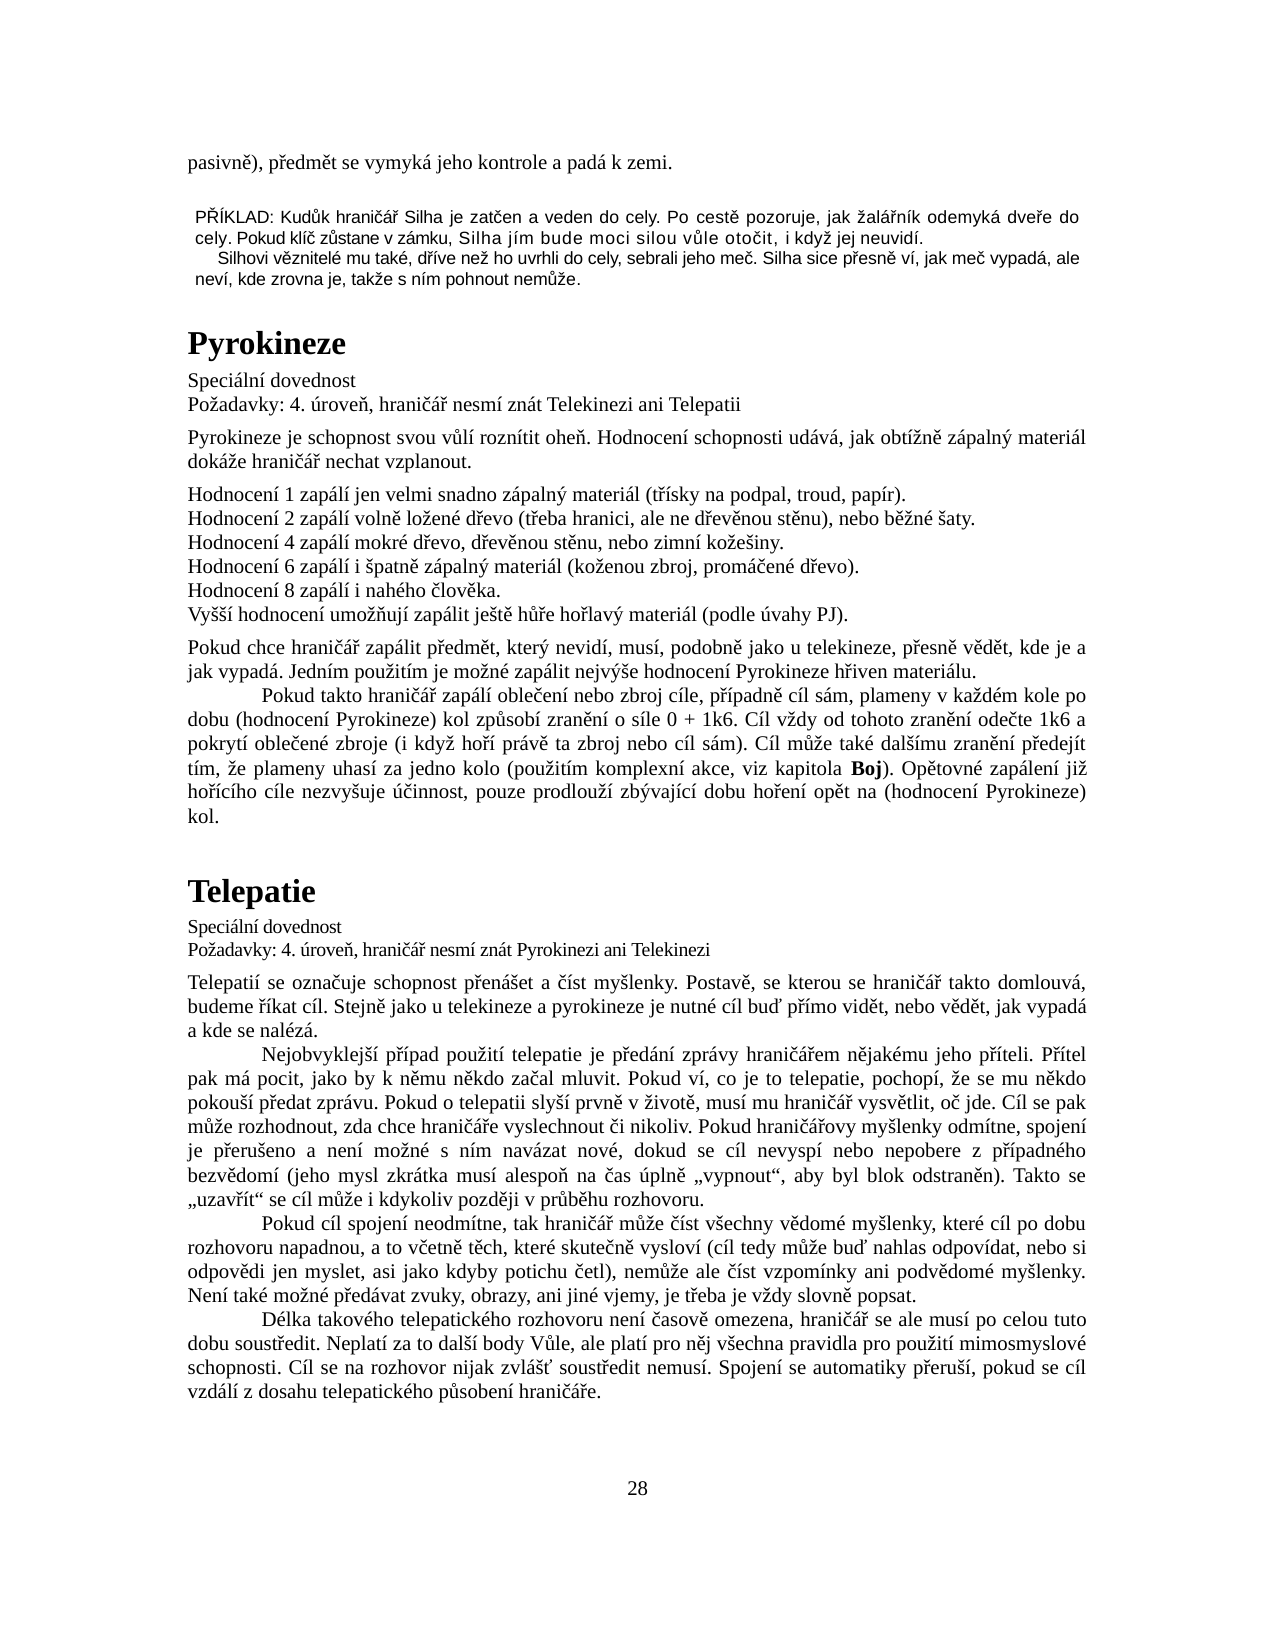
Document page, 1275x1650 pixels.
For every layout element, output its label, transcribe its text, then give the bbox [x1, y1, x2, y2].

text Hodnocení 1 zapálí jen velmi snadno zápalný materiál (třísky na podpal, troud, papír). Hodnocení 2 zapálí volně ložené dřevo (třeba hranici, ale ne dřevěnou stěnu), nebo běžné šaty. Hodnocení 4 zapálí mokré dřevo, dřevěnou stěnu, nebo zimní kožešiny. Hodnocení 6 zapálí i špatně zápalný materiál (koženou zbroj, promáčené dřevo). Hodnocení 8 zapálí i nahého člověka. Vyšší hodnocení umožňují zapálit ještě hůře hořlavý materiál (podle úvahy PJ). [187, 482, 1087, 626]
text PŘÍKLAD: Kudůk hraničář Silha je zatčen a veden do cely. Po cestě pozoruje, jak žalářník odemyká dveře do cely. Pokud klíč zůstane v zámku, Silha jím bude moci silou vůle otočit, i když jej neuvidí. [195, 207, 1080, 248]
text Telepatií se označuje schopnost přenášet a číst myšlenky. Postavě, se kterou se hraničář takto domlouvá, budeme říkat cíl. Stejně jako u telekineze a pyrokineze je nutné cíl buď přímo vidět, nebo vědět, jak vypadá a kde se nalézá. Nejobvyklejší případ použití telepatie je předání zprávy hraničářem nějakému jeho příteli. Přítel pak má pocit, jako by k němu někdo začal mluvit. Pokud ví, co je to telepatie, pochopí, že se mu někdo pokouší předat zprávu. Pokud o telepatii slyší prvně v životě, musí mu hraničář vysvětlit, oč jde. Cíl se pak může rozhodnout, zda chce hraničáře vyslechnout či nikoliv. Pokud hraničářovy myšlenky odmítne, spojení je přerušeno a není možné s ním navázat nové, dokud se cíl nevyspí nebo nepobere z případného bezvědomí (jeho mysl zkrátka musí alespoň na čas úplně „vypnout“, aby byl blok odstraněn). Takto se „uzavřít“ se cíl může i kdykoliv později v průběhu rozhovoru. Pokud cíl spojení neodmítne, tak hraničář může číst všechny vědomé myšlenky, které cíl po dobu rozhovoru napadnou, a to včetně těch, které skutečně vysloví (cíl tedy může buď nahlas odpovídat, nebo si odpovědi jen myslet, asi jako kdyby potichu četl), nemůže ale číst vzpomínky ani podvědomé myšlenky. Není také možné předávat zvuky, obrazy, ani jiné vjemy, je třeba je vždy slovně popsat. Délka takového telepatického rozhovoru není časově omezena, hraničář se ale musí po celou tuto dobu soustředit. Neplatí za to další body Vůle, ale platí pro něj všechna pravidla pro použití mimosmyslové schopnosti. Cíl se na rozhovor nijak zvlášť soustředit nemusí. Spojení se automatiky přeruší, pokud se cíl vzdálí z dosahu telepatického působení hraničáře. [187, 970, 1087, 1403]
text Pyrokineze je schopnost svou vůlí roznítit oheň. Hodnocení schopnosti udává, jak obtížně zápalný materiál dokáže hraničář nechat vzplanout. [187, 425, 1087, 473]
text pasivně), předmět se vymyká jeho kontrole a padá k zemi. [187, 150, 1087, 198]
subtitle Pyrokineze [187, 323, 1087, 362]
text Speciální dovednost Požadavky: 4. úroveň, hraničář nesmí znát Telekinezi ani Telepatii [187, 368, 1087, 416]
text Silhovi věznitelé mu také, dříve než ho uvrhli do cely, sebrali jeho meč. Silha sice přesně ví, jak meč vypadá, ale neví, kde zrovna je, takže s ním pohnout nemůže. [195, 248, 1080, 289]
text Speciální dovednost Požadavky: 4. úroveň, hraničář nesmí znát Pyrokinezi ani Telekinezi [187, 915, 1087, 961]
subtitle Telepatie [187, 871, 1087, 909]
text Pokud chce hraničář zapálit předmět, který nevidí, musí, podobně jako u telekineze, přesně vědět, kde je a jak vypadá. Jedním použitím je možné zapálit nejvýše hodnocení Pyrokineze hřiven materiálu. Pokud takto hraničář zapálí oblečení nebo zbroj cíle, případně cíl sám, plameny v každém kole po dobu (hodnocení Pyrokineze) kol způsobí zranění o síle 0 + 1k6. Cíl vždy od tohoto zranění odečte 1k6 a pokrytí oblečené zbroje (i když hoří právě ta zbroj nebo cíl sám). Cíl může také dalšímu zranění předejít tím, že plameny uhasí za jedno kolo (použitím komplexní akce, viz kapitola Boj). Opětovné zapálení již hořícího cíle nezvyšuje účinnost, pouze prodlouží zbývající dobu hoření opět na (hodnocení Pyrokineze) kol. [187, 635, 1087, 828]
